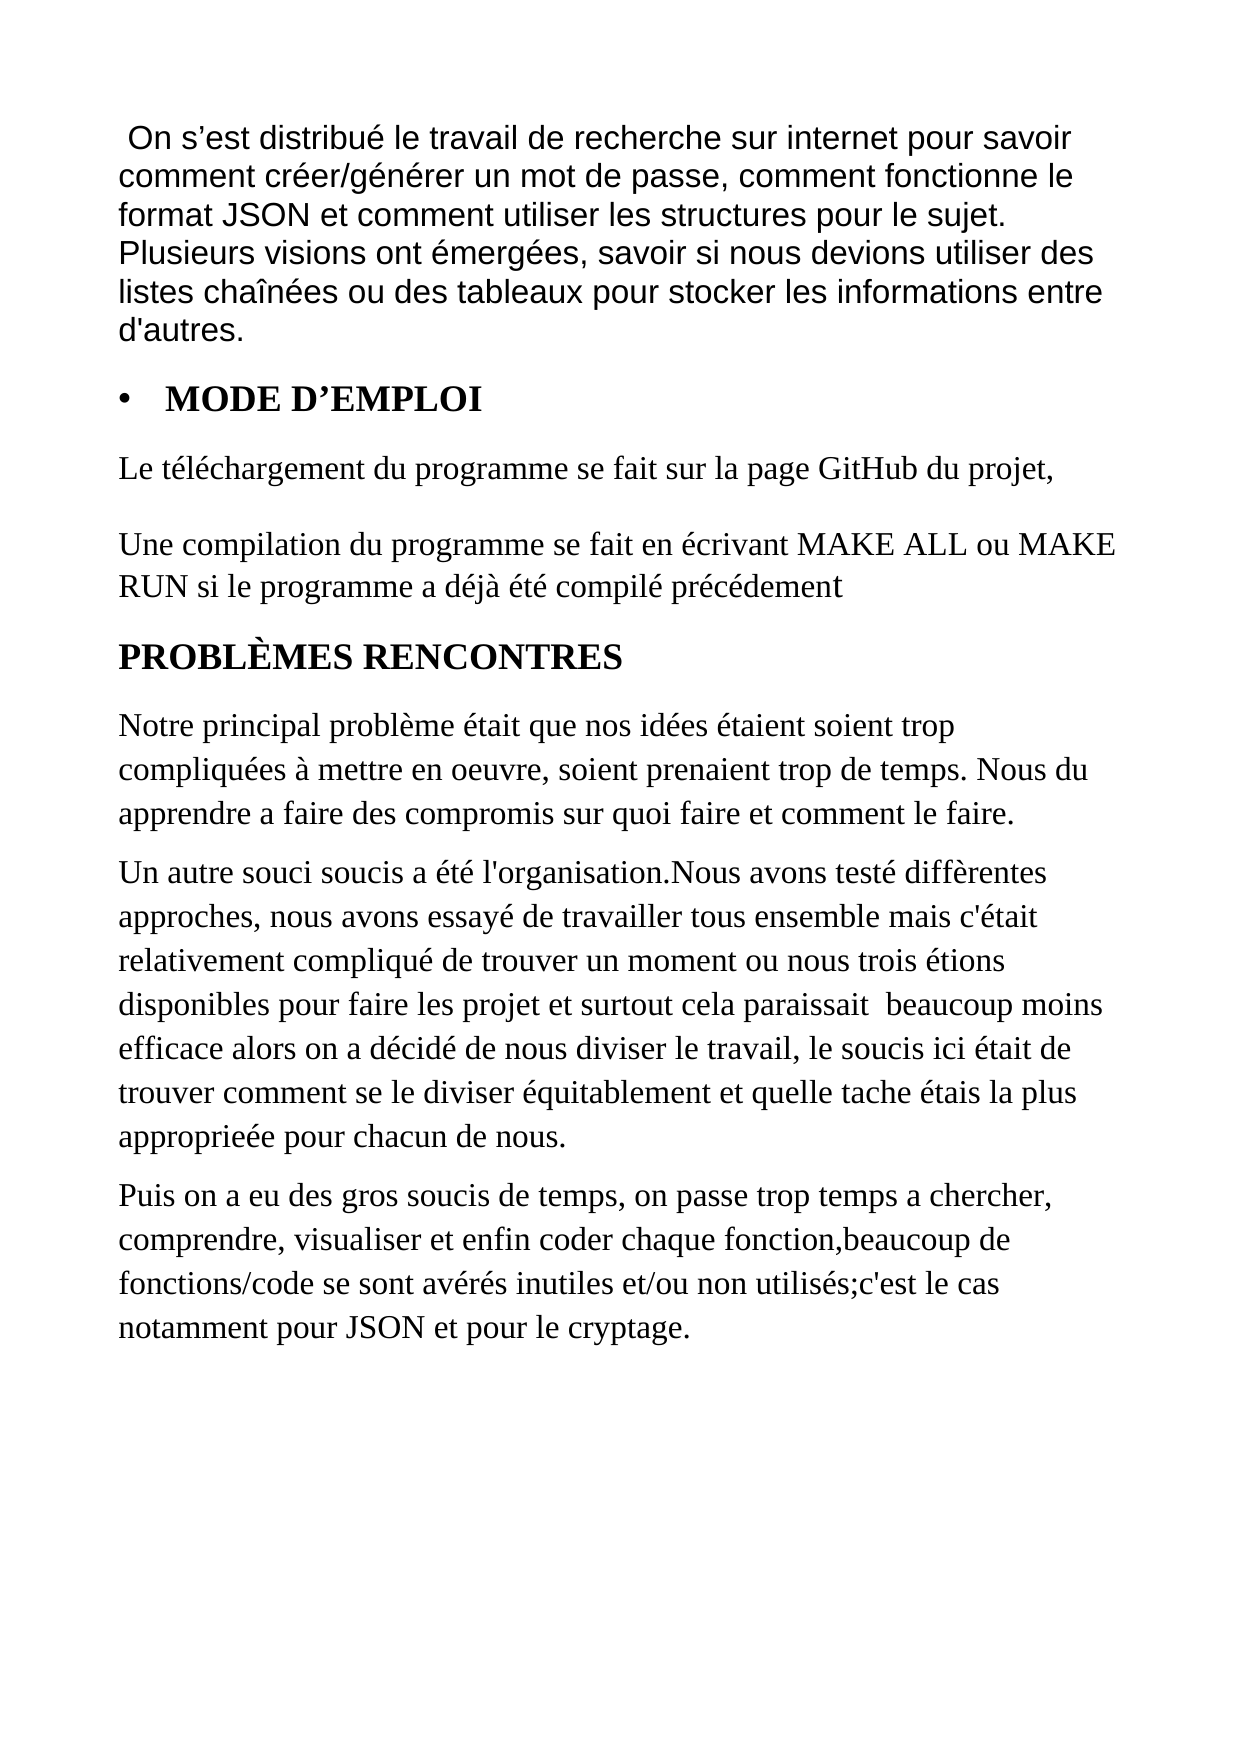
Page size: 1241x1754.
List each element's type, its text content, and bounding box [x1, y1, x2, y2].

text Un autre souci soucis a été l'organisation.Nous avons testé diffèrentes approches, nous avons essayé de travailler tous ensemble mais c'était relativement compliqué de trouver un moment ou nous trois étions disponibles pour faire les projet et surtout cela paraissait beaucoup moins efficace alors on a décidé de nous diviser le travail, le soucis ici était de trouver comment se le diviser équitablement et quelle tache étais la plus approprieée pour chacun de nous. [118, 852, 1122, 1155]
text Puis on a eu des gros soucis de temps, on passe trop temps a chercher, comprendre, visualiser et enfin coder chaque fonction,beaucoup de fonctions/code se sont avérés inutiles et/ou non utilisés;c'est le cas notamment pour JSON et pour le cryptage. [118, 1175, 1122, 1346]
text Notre principal problème était que nos idées étaient soient trop compliquées à mettre en oeuvre, soient prenaient trop de temps. Nous du apprendre a faire des compromis sur quoi faire et comment le faire. [118, 705, 1122, 832]
text On s’est distribué le travail de recherche sur internet pour savoir comment créer/générer un mot de passe, comment fonctionne le format JSON et comment utiliser les structures pour le sujet. Plusieurs visions ont émergées, savoir si nous devions utiliser des listes chaînées ou des tableaux pour stocker les informations entre d'autres. [118, 118, 1122, 349]
list MODE D’EMPLOI [81, 377, 1122, 420]
text Le téléchargement du programme se fait sur la page GitHub du projet, [118, 448, 1122, 486]
text Une compilation du programme se fait en écrivant MAKE ALL ou MAKE RUN si le programme a déjà été compilé précédement [118, 486, 1122, 606]
text PROBLÈMES RENCONTRES [118, 634, 1122, 677]
